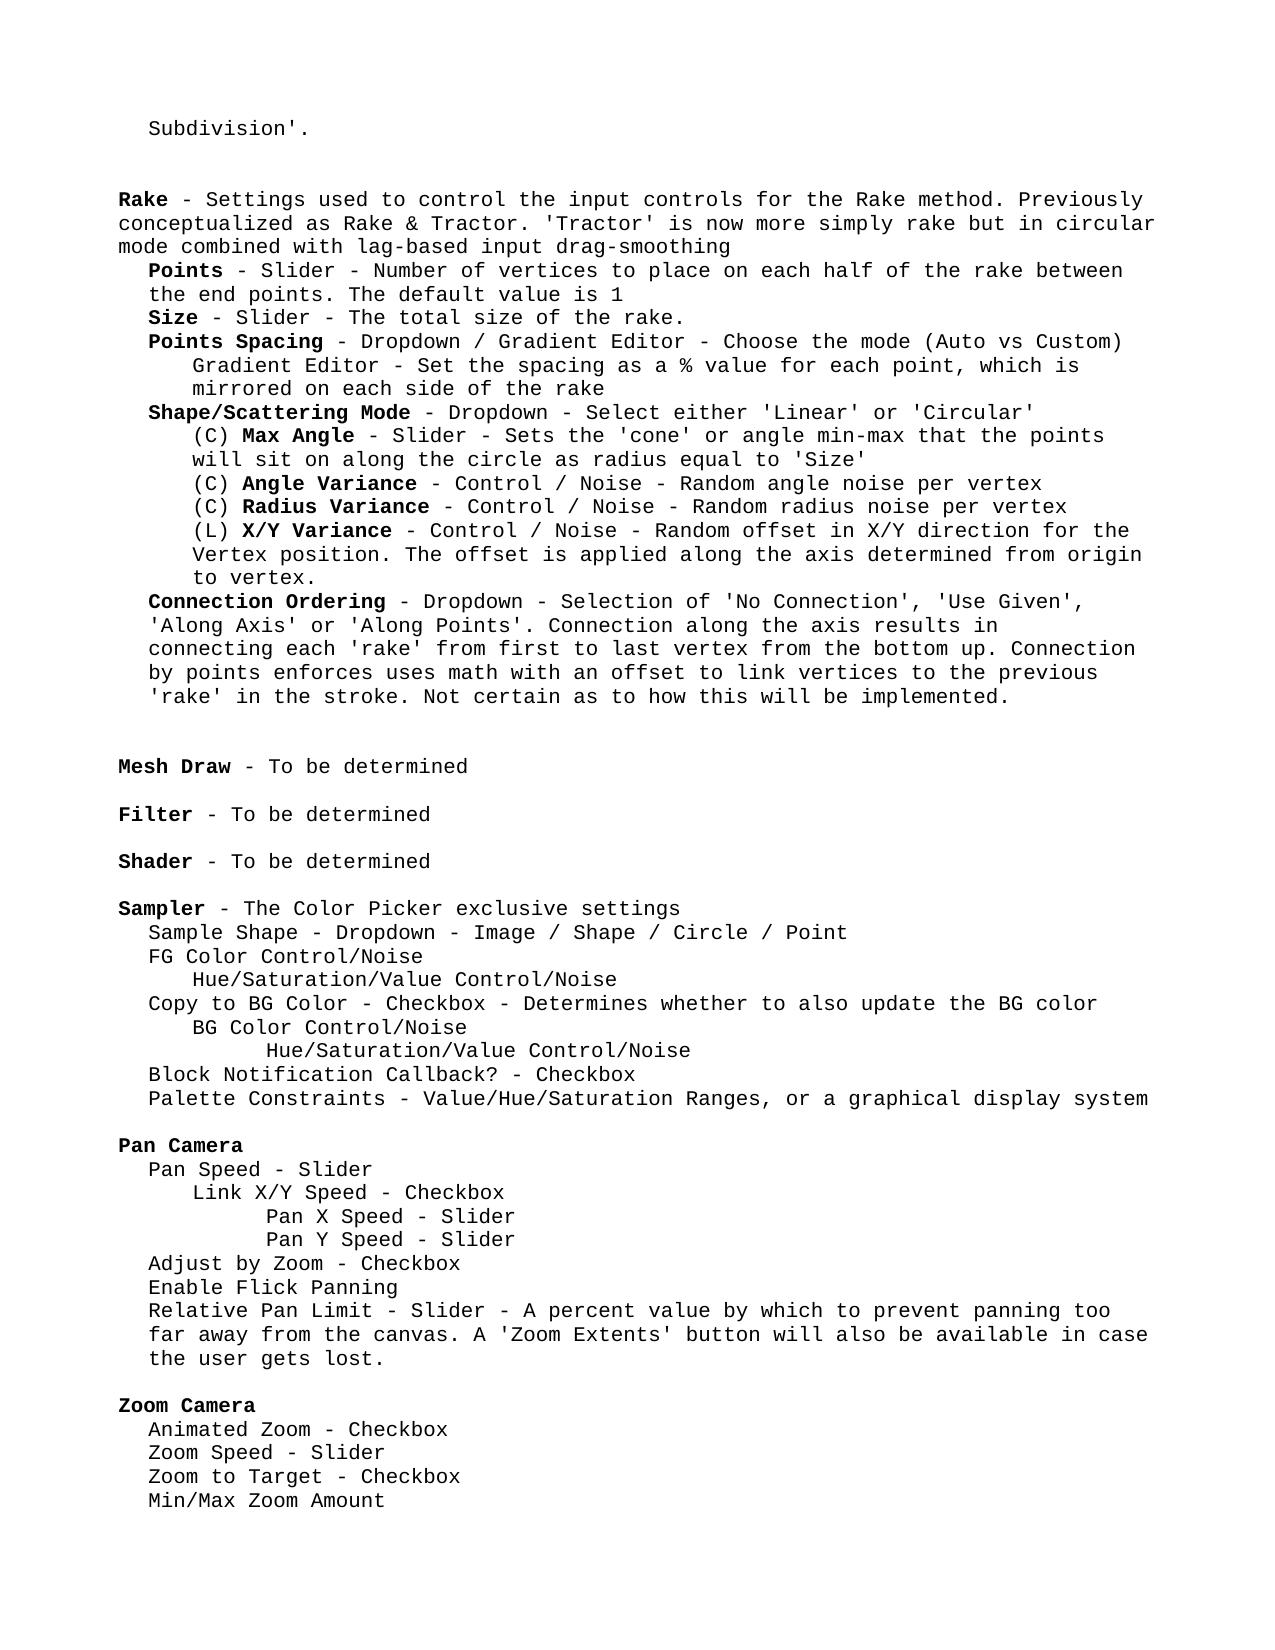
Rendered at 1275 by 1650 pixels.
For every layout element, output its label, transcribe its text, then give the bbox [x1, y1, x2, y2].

text Shader - To be determined [118, 851, 1157, 875]
text BG Color Control/Noise [118, 1017, 1157, 1040]
text Gradient Editor - Set the spacing as a % value for each point, which is mirrored on each side of the rake [118, 354, 1157, 402]
text Size - Slider - The total size of the rake. [118, 307, 1157, 331]
text Sample Shape - Dropdown - Image / Shape / Circle / Point [118, 922, 1157, 946]
text Adjust by Zoom - Checkbox [118, 1253, 1157, 1277]
text Points - Slider - Number of vertices to place on each half of the rake between the end points. The default value is 1 [118, 260, 1157, 307]
text (C) Max Angle - Slider - Sets the 'cone' or angle min-max that the points will sit on along the circle as radius equal to 'Size' [118, 426, 1157, 473]
text Zoom Speed - Slider [118, 1442, 1157, 1466]
text Subdivision'. [118, 118, 1157, 142]
text Hue/Saturation/Value Control/Noise [118, 969, 1157, 993]
text Zoom Camera [118, 1395, 1157, 1419]
text Enable Flick Panning [118, 1277, 1157, 1300]
text (C) Radius Variance - Control / Noise - Random radius noise per vertex [118, 496, 1157, 520]
text Rake - Settings used to control the input controls for the Rake method. Previously conceptualized as Rake & Tractor. 'Tractor' is now more simply rake but in circular mode combined with lag-based input drag-smoothing [118, 189, 1157, 260]
text Pan Y Speed - Slider [118, 1229, 1157, 1253]
text Points Spacing - Dropdown / Gradient Editor - Choose the mode (Auto vs Custom) [118, 331, 1157, 354]
text Connection Ordering - Dropdown - Selection of 'No Connection', 'Use Given', 'Along Axis' or 'Along Points'. Connection along the axis results in connecting each 'rake' from first to last vertex from the bottom up. Connection by points enforces uses math with an offset to link vertices to the previous 'rake' in the stroke. Not certain as to how this will be implemented. [118, 591, 1157, 709]
text FG Color Control/Noise [118, 946, 1157, 969]
text Block Notification Callback? - Checkbox [118, 1064, 1157, 1088]
text Animated Zoom - Checkbox [118, 1419, 1157, 1442]
text Palette Constraints - Value/Hue/Saturation Ranges, or a graphical display system [118, 1088, 1157, 1111]
text Sampler - The Color Picker exclusive settings [118, 898, 1157, 922]
text Relative Pan Limit - Slider - A percent value by which to prevent panning too far away from the canvas. A 'Zoom Extents' button will also be available in case the user gets lost. [118, 1300, 1157, 1371]
text Pan Speed - Slider [118, 1158, 1157, 1182]
text Filter - To be determined [118, 804, 1157, 827]
text (C) Angle Variance - Control / Noise - Random angle noise per vertex [118, 473, 1157, 496]
text Copy to BG Color - Checkbox - Determines whether to also update the BG color [118, 993, 1157, 1017]
text Hue/Saturation/Value Control/Noise [118, 1040, 1157, 1064]
text Zoom to Target - Checkbox [118, 1466, 1157, 1489]
text Link X/Y Speed - Checkbox [118, 1182, 1157, 1206]
text Shape/Scattering Mode - Dropdown - Select either 'Linear' or 'Circular' [118, 402, 1157, 426]
text (L) X/Y Variance - Control / Noise - Random offset in X/Y direction for the Vertex position. The offset is applied along the axis determined from origin to vertex. [118, 520, 1157, 591]
text Mesh Draw - To be determined [118, 757, 1157, 780]
text Min/Max Zoom Amount [118, 1489, 1157, 1513]
text Pan Camera [118, 1135, 1157, 1158]
text Pan X Speed - Slider [118, 1206, 1157, 1229]
